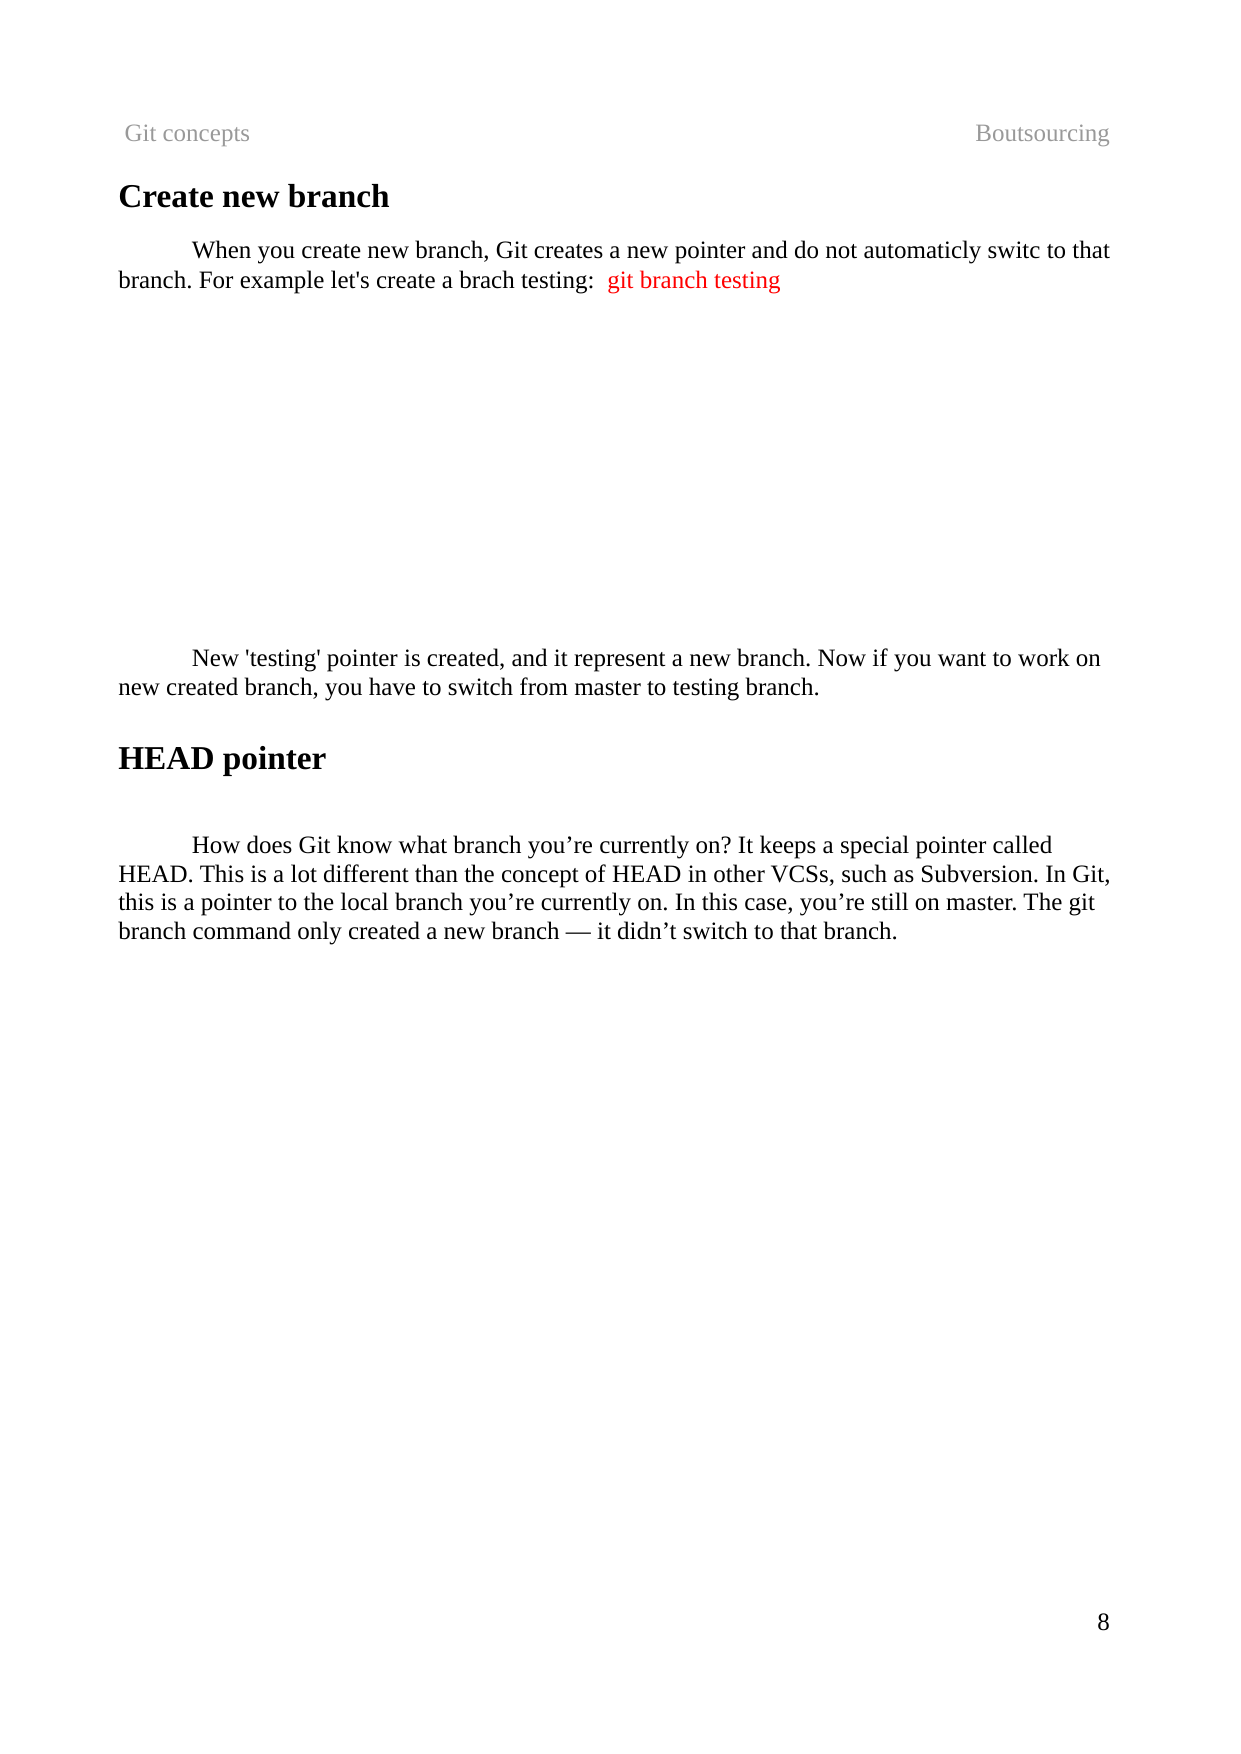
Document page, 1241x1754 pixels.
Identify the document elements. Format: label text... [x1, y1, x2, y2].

subtitle Create new branch [118, 176, 1122, 215]
text New 'testing' pointer is created, and it represent a new branch. Now if you want to work on new created branch, you have to switch from master to testing branch. [118, 643, 1122, 700]
text How does Git know what branch you’re currently on? It keeps a special pointer called HEAD. This is a lot different than the concept of HEAD in other VCSs, such as Subversion. In Git, this is a pointer to the local branch you’re currently on. In this case, you’re still on master. The git branch command only created a new branch — it didn’t switch to that branch. [118, 830, 1122, 945]
subtitle HEAD pointer [118, 738, 1122, 776]
text When you create new branch, Git creates a new pointer and do not automaticly switc to that branch. For example let's create a brach testing: git branch testing [118, 227, 1122, 294]
